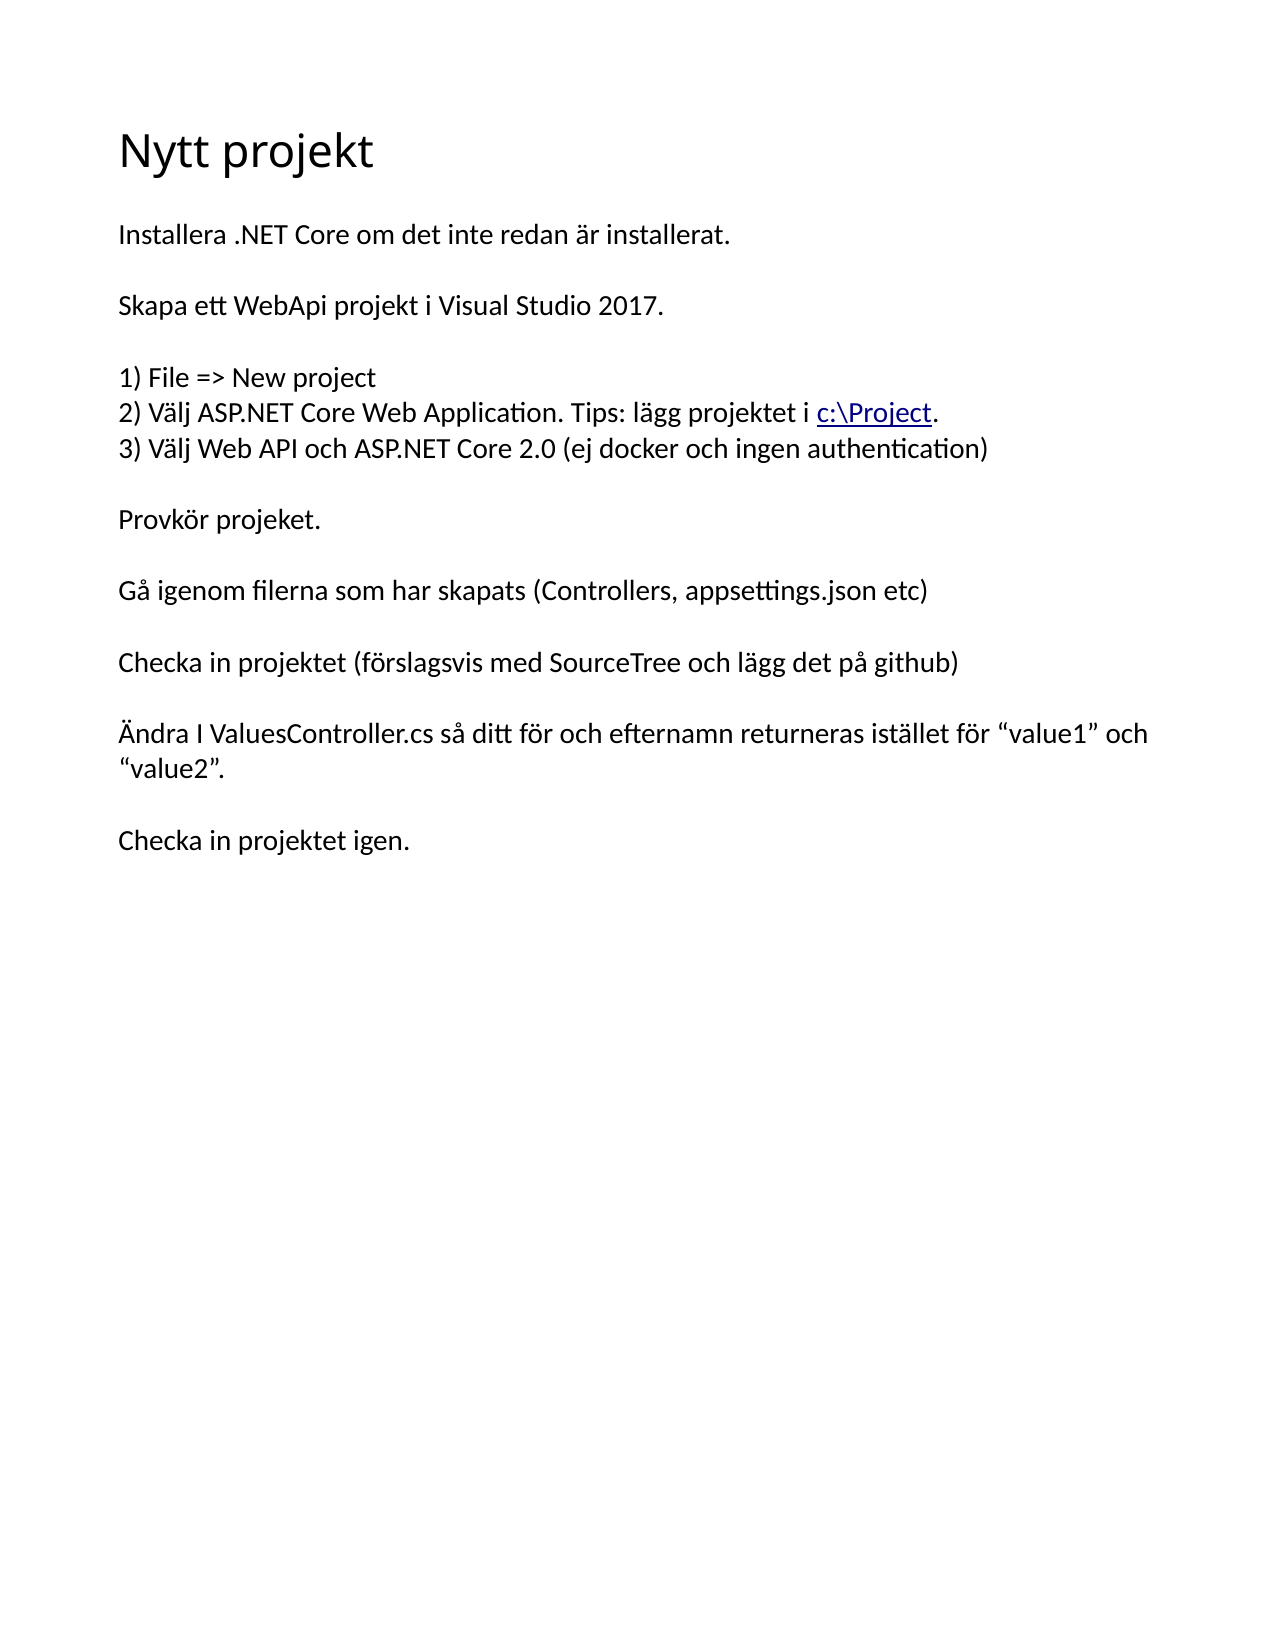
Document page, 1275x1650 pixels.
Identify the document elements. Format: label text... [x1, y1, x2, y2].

text Ändra I ValuesController.cs så ditt för och efternamn returneras istället för “value1” och “value2”. [118, 715, 1157, 786]
text 1) File => New project [118, 359, 1157, 394]
text Skapa ett WebApi projekt i Visual Studio 2017. [118, 287, 1157, 323]
text Checka in projektet igen. [118, 822, 1157, 857]
text Provkör projeket. [118, 501, 1157, 537]
text 2) Välj ASP.NET Core Web Application. Tips: lägg projektet i c:\Project. [118, 394, 1157, 430]
text Nytt projekt [118, 118, 1157, 181]
text Installera .NET Core om det inte redan är installerat. [118, 216, 1157, 252]
text 3) Välj Web API och ASP.NET Core 2.0 (ej docker och ingen authentication) [118, 430, 1157, 466]
text Gå igenom filerna som har skapats (Controllers, appsettings.json etc) [118, 572, 1157, 608]
text Checka in projektet (förslagsvis med SourceTree och lägg det på github) [118, 644, 1157, 679]
